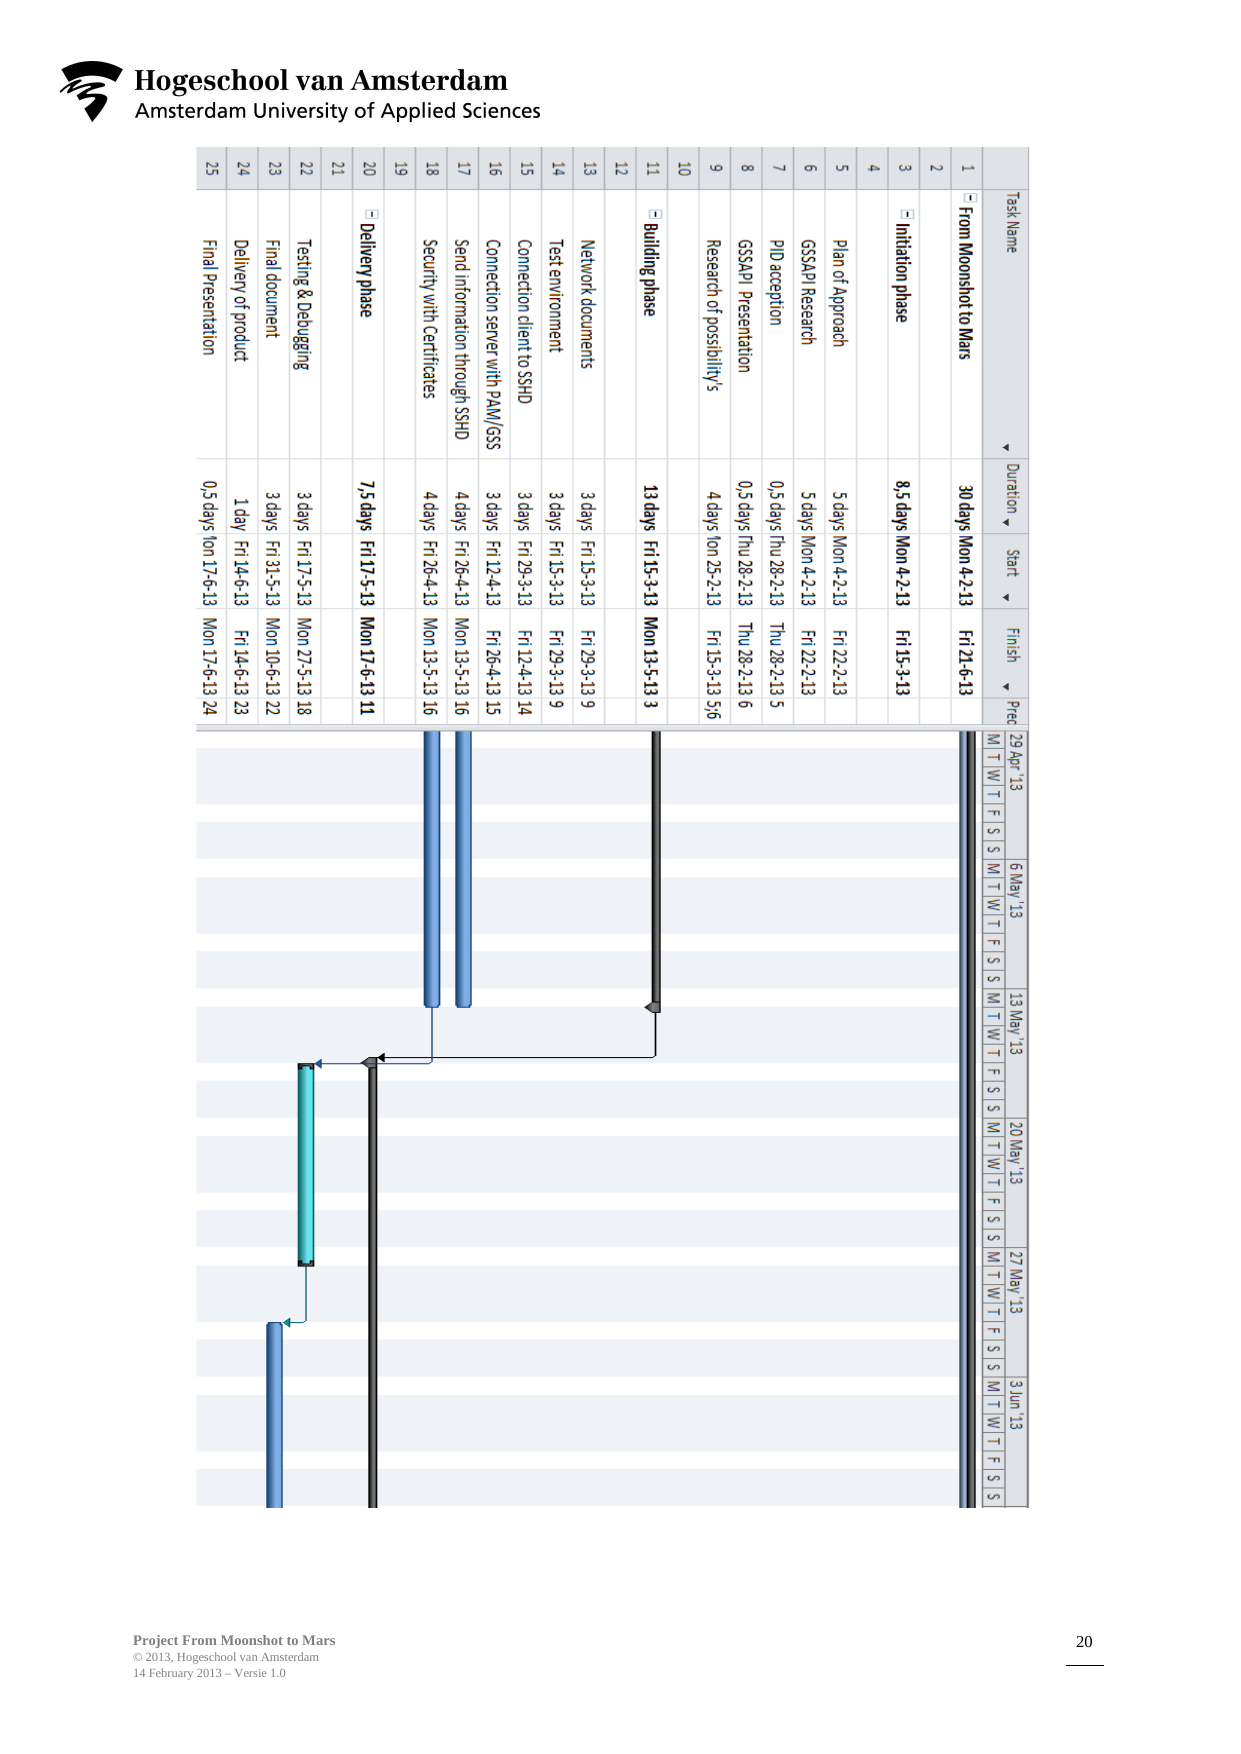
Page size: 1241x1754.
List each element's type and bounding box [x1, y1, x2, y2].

picture [196, 147, 1030, 1508]
picture [0, 0, 622, 123]
